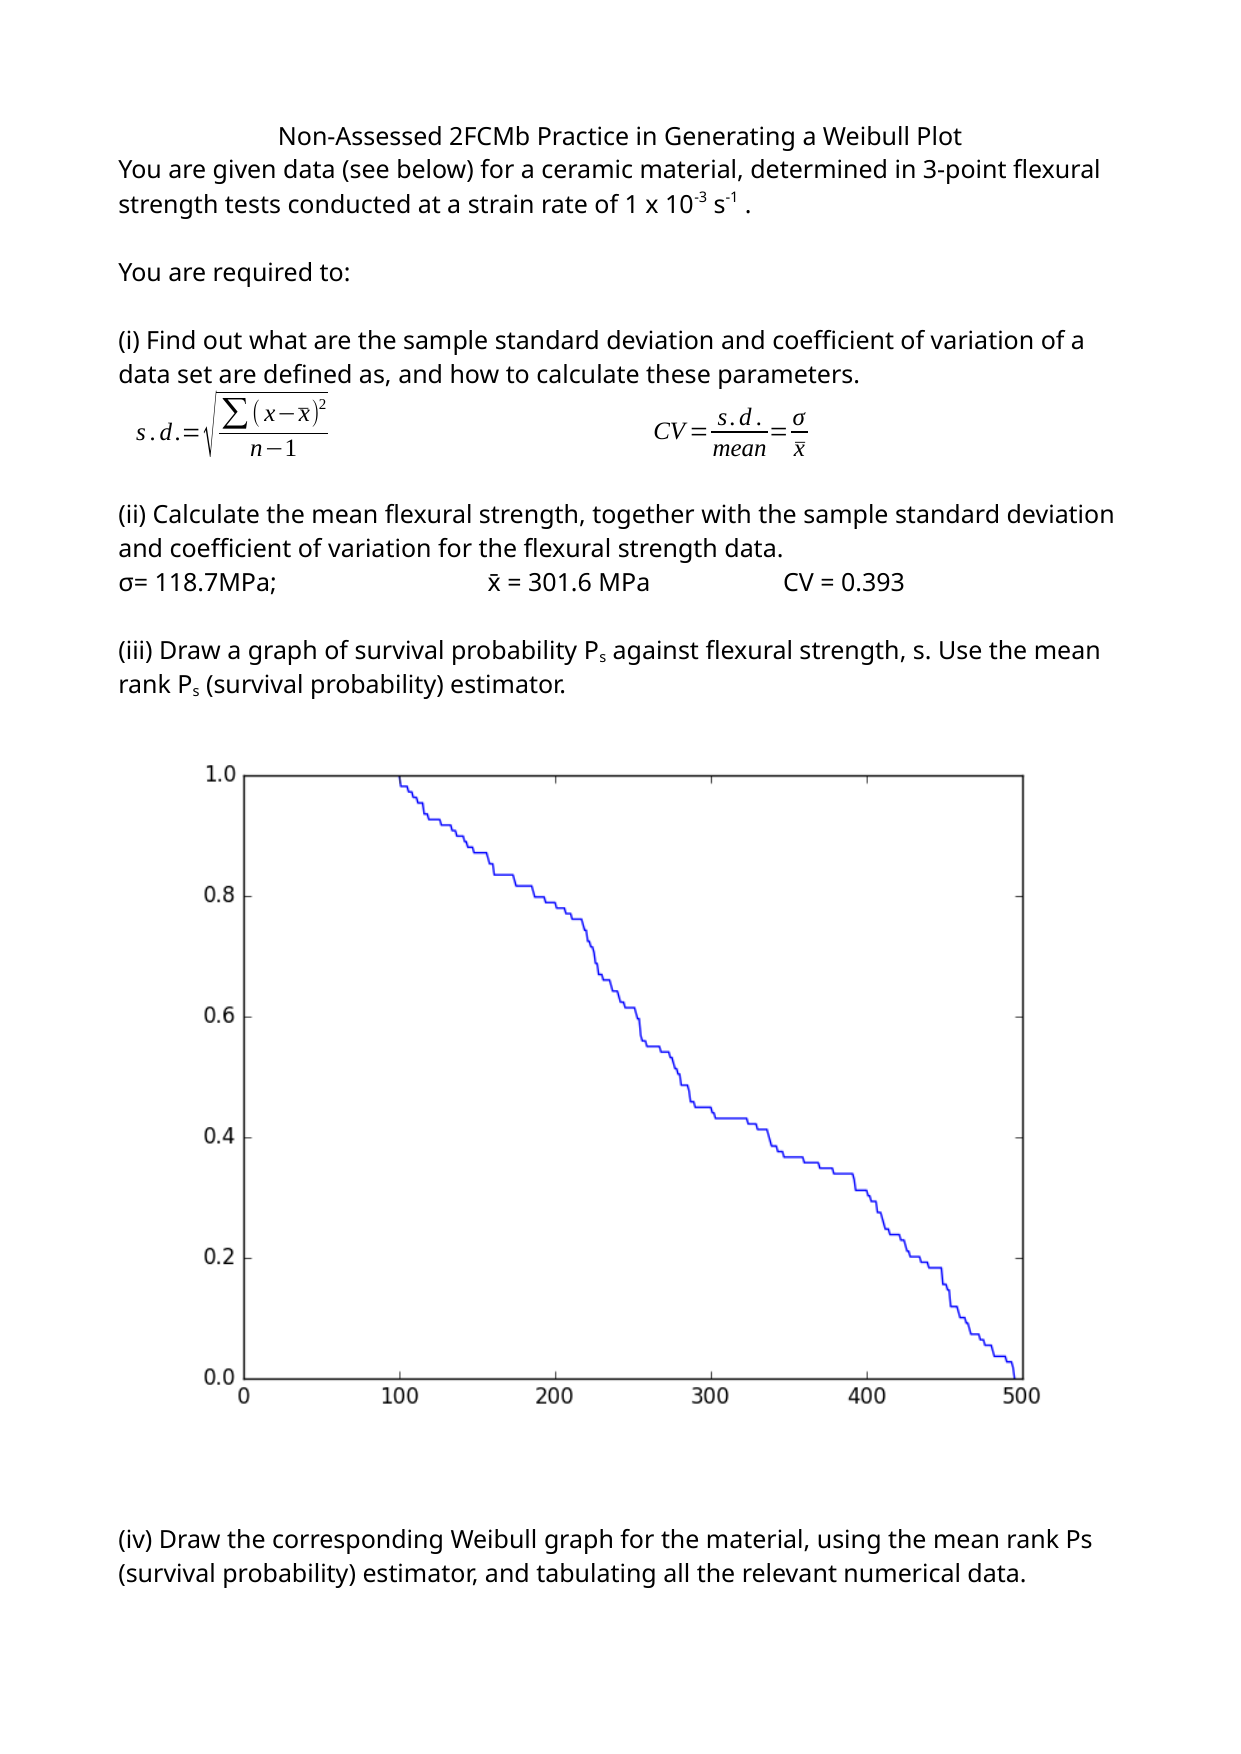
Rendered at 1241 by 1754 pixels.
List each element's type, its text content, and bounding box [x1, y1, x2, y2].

text You are given data (see below) for a ceramic material, determined in 3-point flexural [118, 152, 1122, 186]
text (i) Find out what are the sample standard deviation and coefficient of variation of a [118, 322, 1122, 357]
picture [118, 700, 1123, 1454]
text strength tests conducted at a strain rate of 1 x 10-3 s-1 . [118, 186, 1122, 220]
text (ii) Calculate the mean flexural strength, together with the sample standard deviation [118, 496, 1122, 530]
text (iii) Draw a graph of survival probability Ps against flexural strength, s. Use the mean [118, 633, 1122, 667]
text rank Ps (survival probability) estimator. [118, 667, 1122, 700]
text (survival probability) estimator, and tabulating all the relevant numerical data. [118, 1556, 1122, 1590]
text and coefficient of variation for the flexural strength data. [118, 530, 1122, 564]
text data set are defined as, and how to calculate these parameters. [118, 357, 1122, 391]
text You are required to: [118, 254, 1122, 288]
text Non-Assessed 2FCMb Practice in Generating a Weibull Plot [118, 118, 1122, 152]
text σ= 118.7MPa; x̄ = 301.6 MPa CV = 0.393 [118, 564, 1122, 598]
text (iv) Draw the corresponding Weibull graph for the material, using the mean rank Ps [118, 1522, 1122, 1556]
